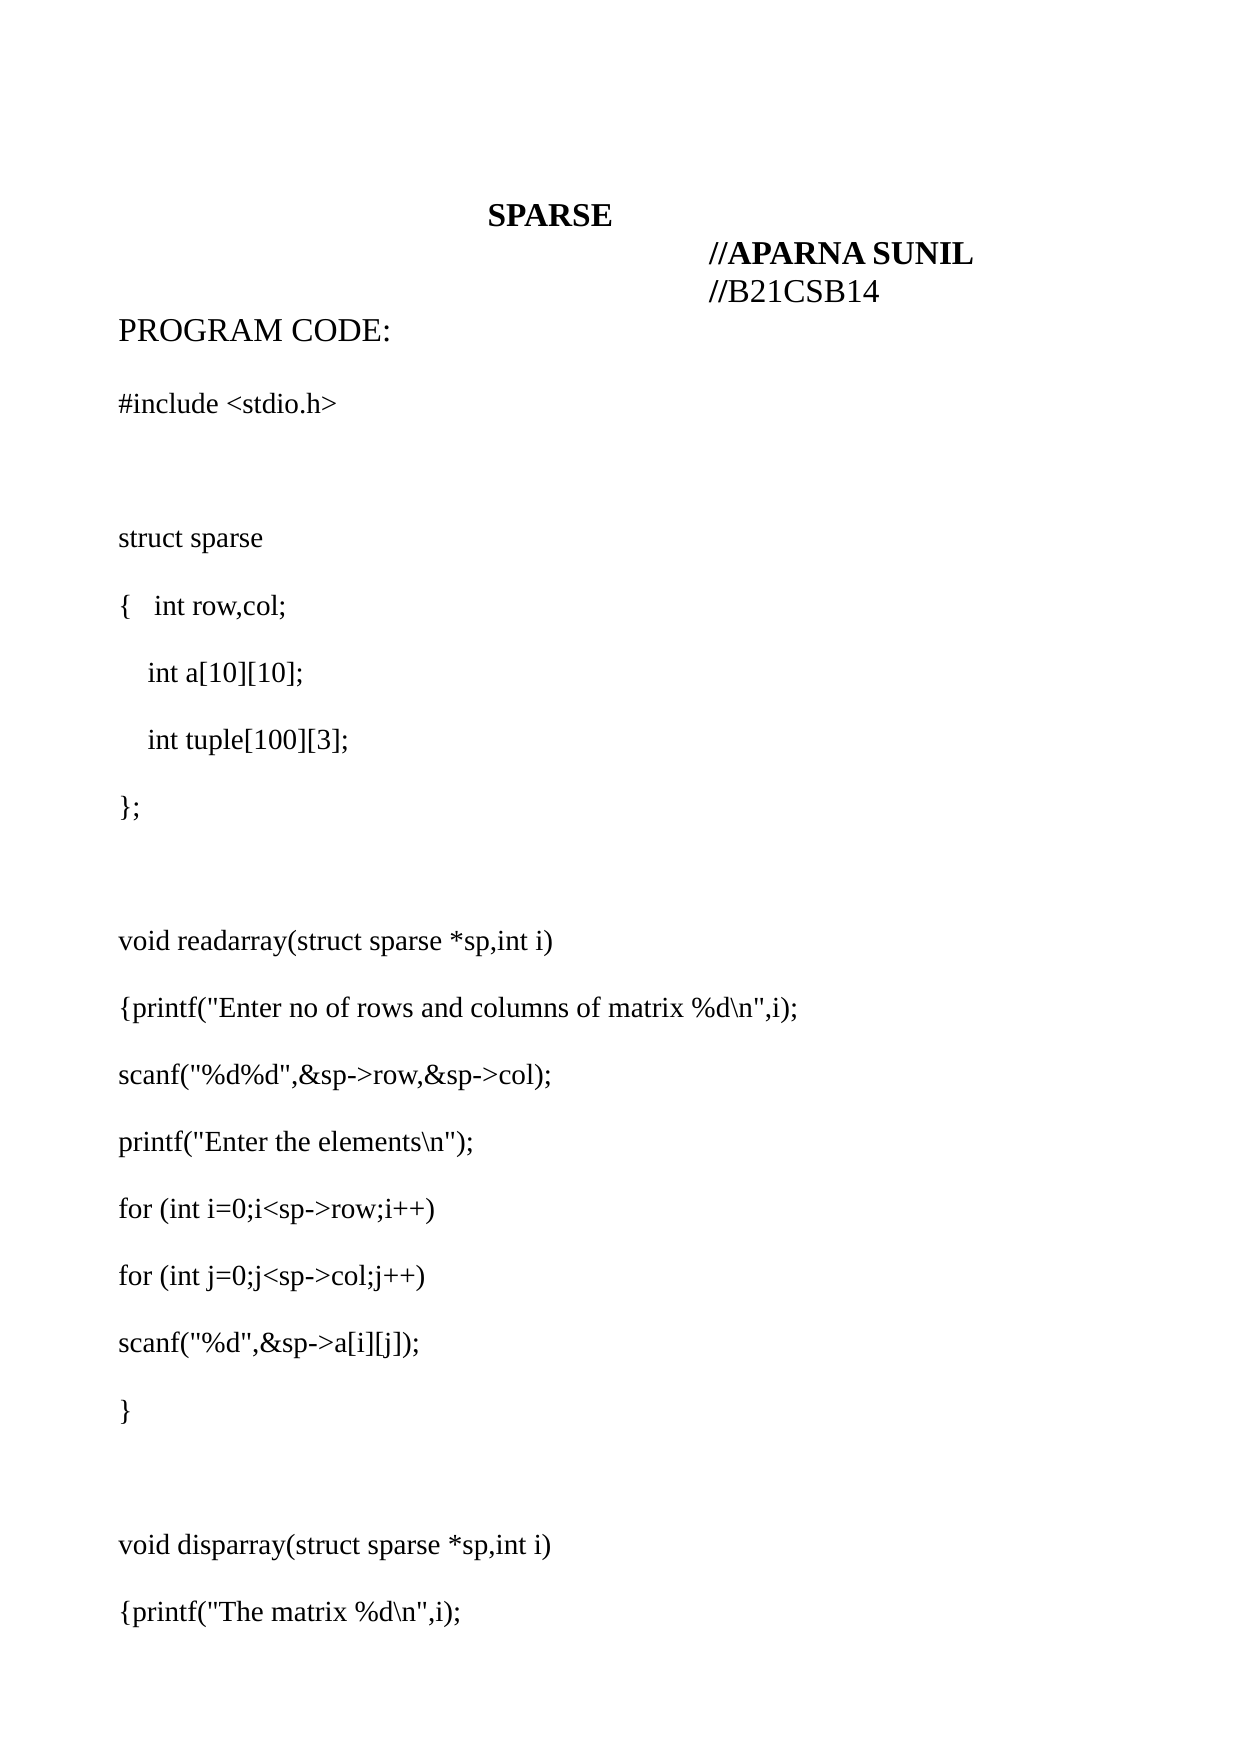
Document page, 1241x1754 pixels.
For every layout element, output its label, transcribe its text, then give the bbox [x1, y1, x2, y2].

text struct sparse [118, 521, 1122, 554]
text SPARSE [118, 195, 1122, 233]
text for (int j=0;j<sp->col;j++) [118, 1258, 1122, 1292]
text PROGRAM CODE: [118, 310, 1122, 348]
text int a[10][10]; [118, 655, 1122, 688]
text #include <stdio.h> [118, 386, 1122, 420]
text void readarray(struct sparse *sp,int i) [118, 923, 1122, 957]
text for (int i=0;i<sp->row;i++) [118, 1191, 1122, 1225]
text int tuple[100][3]; [118, 722, 1122, 755]
text { int row,col; [118, 588, 1122, 621]
text printf("Enter the elements\n"); [118, 1124, 1122, 1158]
text scanf("%d%d",&sp->row,&sp->col); [118, 1057, 1122, 1091]
text scanf("%d",&sp->a[i][j]); [118, 1326, 1122, 1359]
text {printf("Enter no of rows and columns of matrix %d\n",i); [118, 990, 1122, 1024]
text } [118, 1393, 1122, 1426]
text //APARNA SUNIL [118, 233, 1122, 271]
text //B21CSB14 [118, 271, 1122, 310]
text {printf("The matrix %d\n",i); [118, 1594, 1122, 1627]
text }; [118, 789, 1122, 822]
text void disparray(struct sparse *sp,int i) [118, 1527, 1122, 1560]
